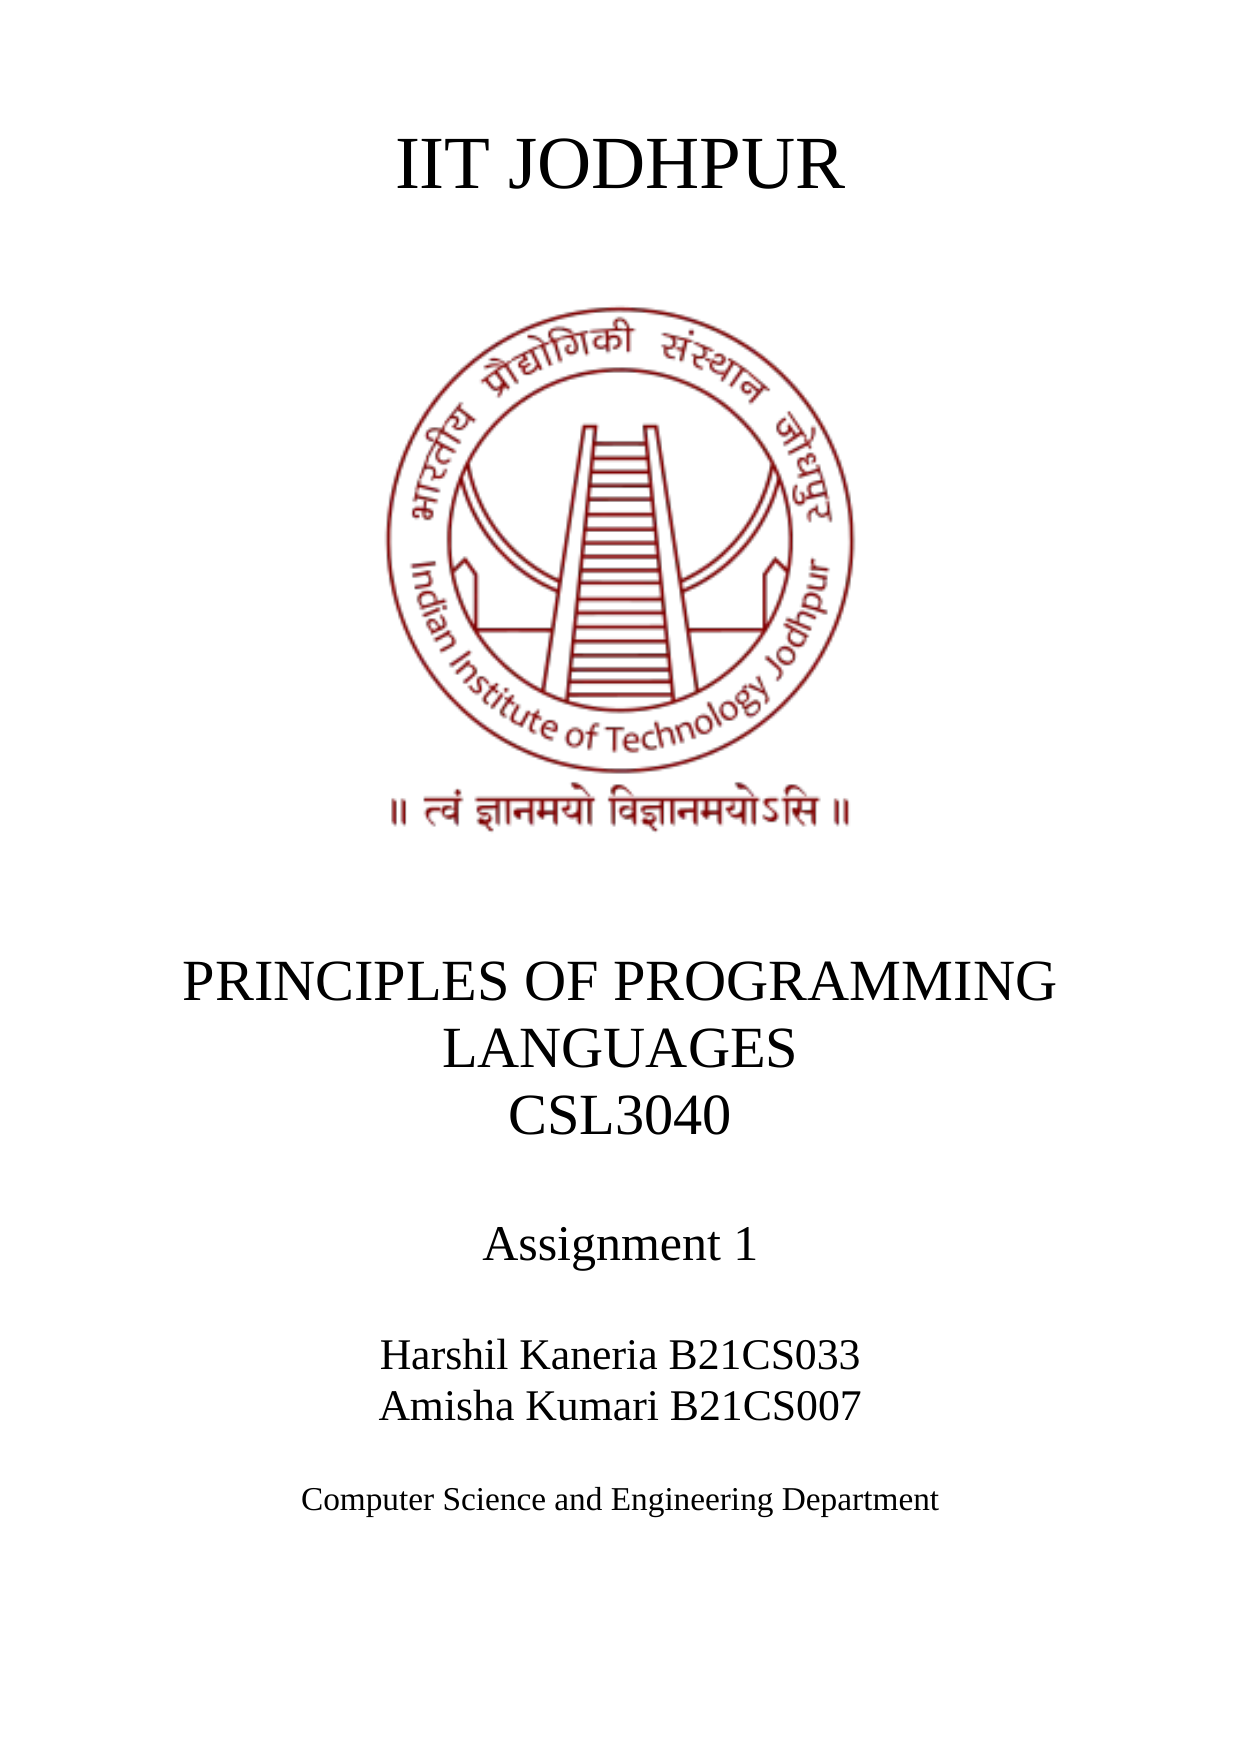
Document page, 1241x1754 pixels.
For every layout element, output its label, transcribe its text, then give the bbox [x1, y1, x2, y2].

text CSL3040 [118, 1079, 1122, 1147]
text Computer Science and Engineering Department [118, 1480, 1122, 1518]
text Assignment 1 [118, 1214, 1122, 1271]
text PRINCIPLES OF PROGRAMMING LANGUAGES [118, 945, 1122, 1079]
text Amisha Kumari B21CS007 [118, 1379, 1122, 1429]
text IIT JODHPUR [118, 118, 1122, 204]
picture [367, 290, 874, 850]
text Harshil Kaneria B21CS033 [118, 1329, 1122, 1379]
